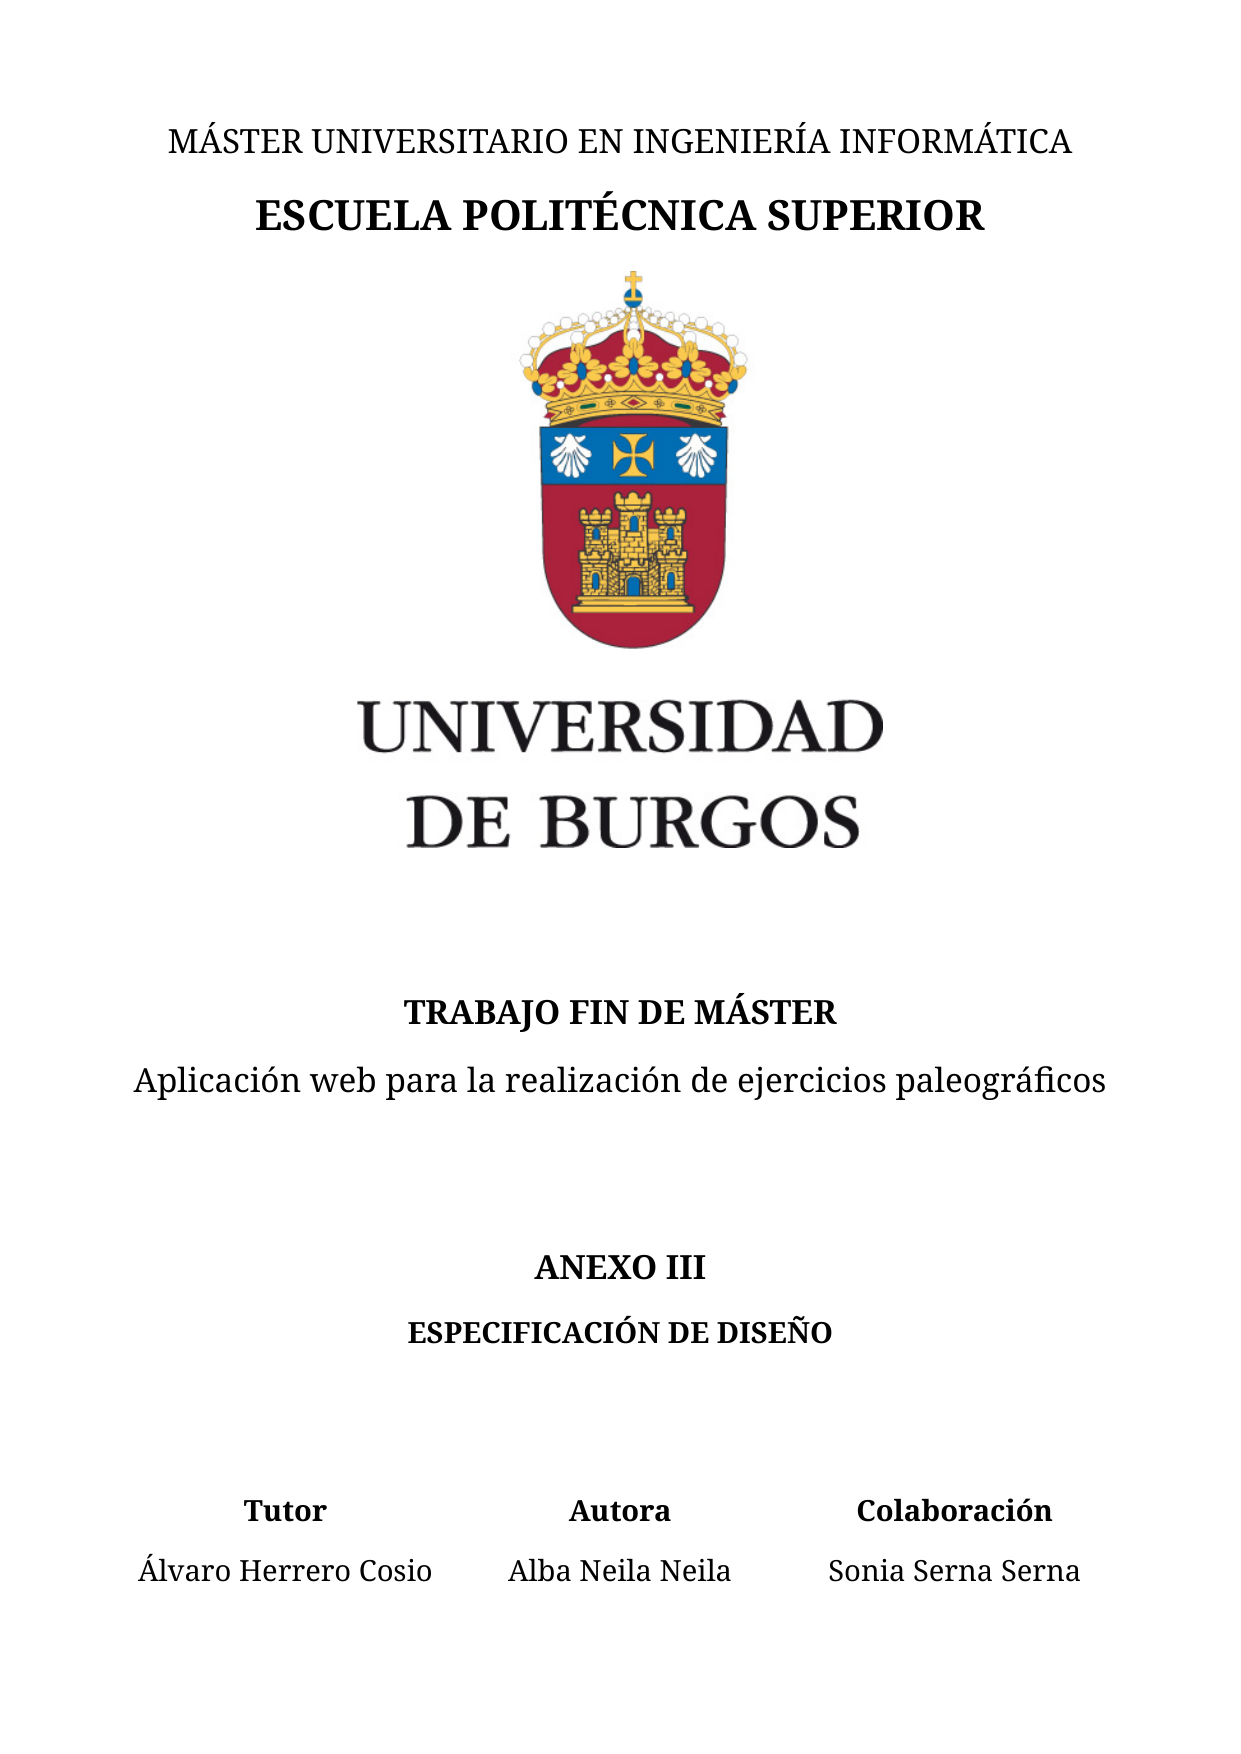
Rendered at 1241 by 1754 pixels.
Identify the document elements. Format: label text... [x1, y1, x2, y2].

text TRABAJO FIN DE MÁSTER [118, 989, 1122, 1034]
picture [357, 271, 883, 848]
text ANEXO III [118, 1244, 1122, 1289]
text ESCUELA POLITÉCNICA SUPERIOR [118, 186, 1122, 243]
text Álvaro Herrero Cosio [118, 1550, 453, 1590]
text Autora [453, 1491, 787, 1530]
text Colaboración [787, 1491, 1122, 1530]
text Aplicación web para la realización de ejercicios paleográficos [118, 1057, 1122, 1102]
text Sonia Serna Serna [787, 1550, 1122, 1590]
text MÁSTER UNIVERSITARIO EN INGENIERÍA INFORMÁTICA [118, 118, 1122, 163]
text ESPECIFICACIÓN DE DISEÑO [118, 1312, 1122, 1352]
text Alba Neila Neila [453, 1550, 787, 1590]
text Tutor [118, 1491, 453, 1530]
